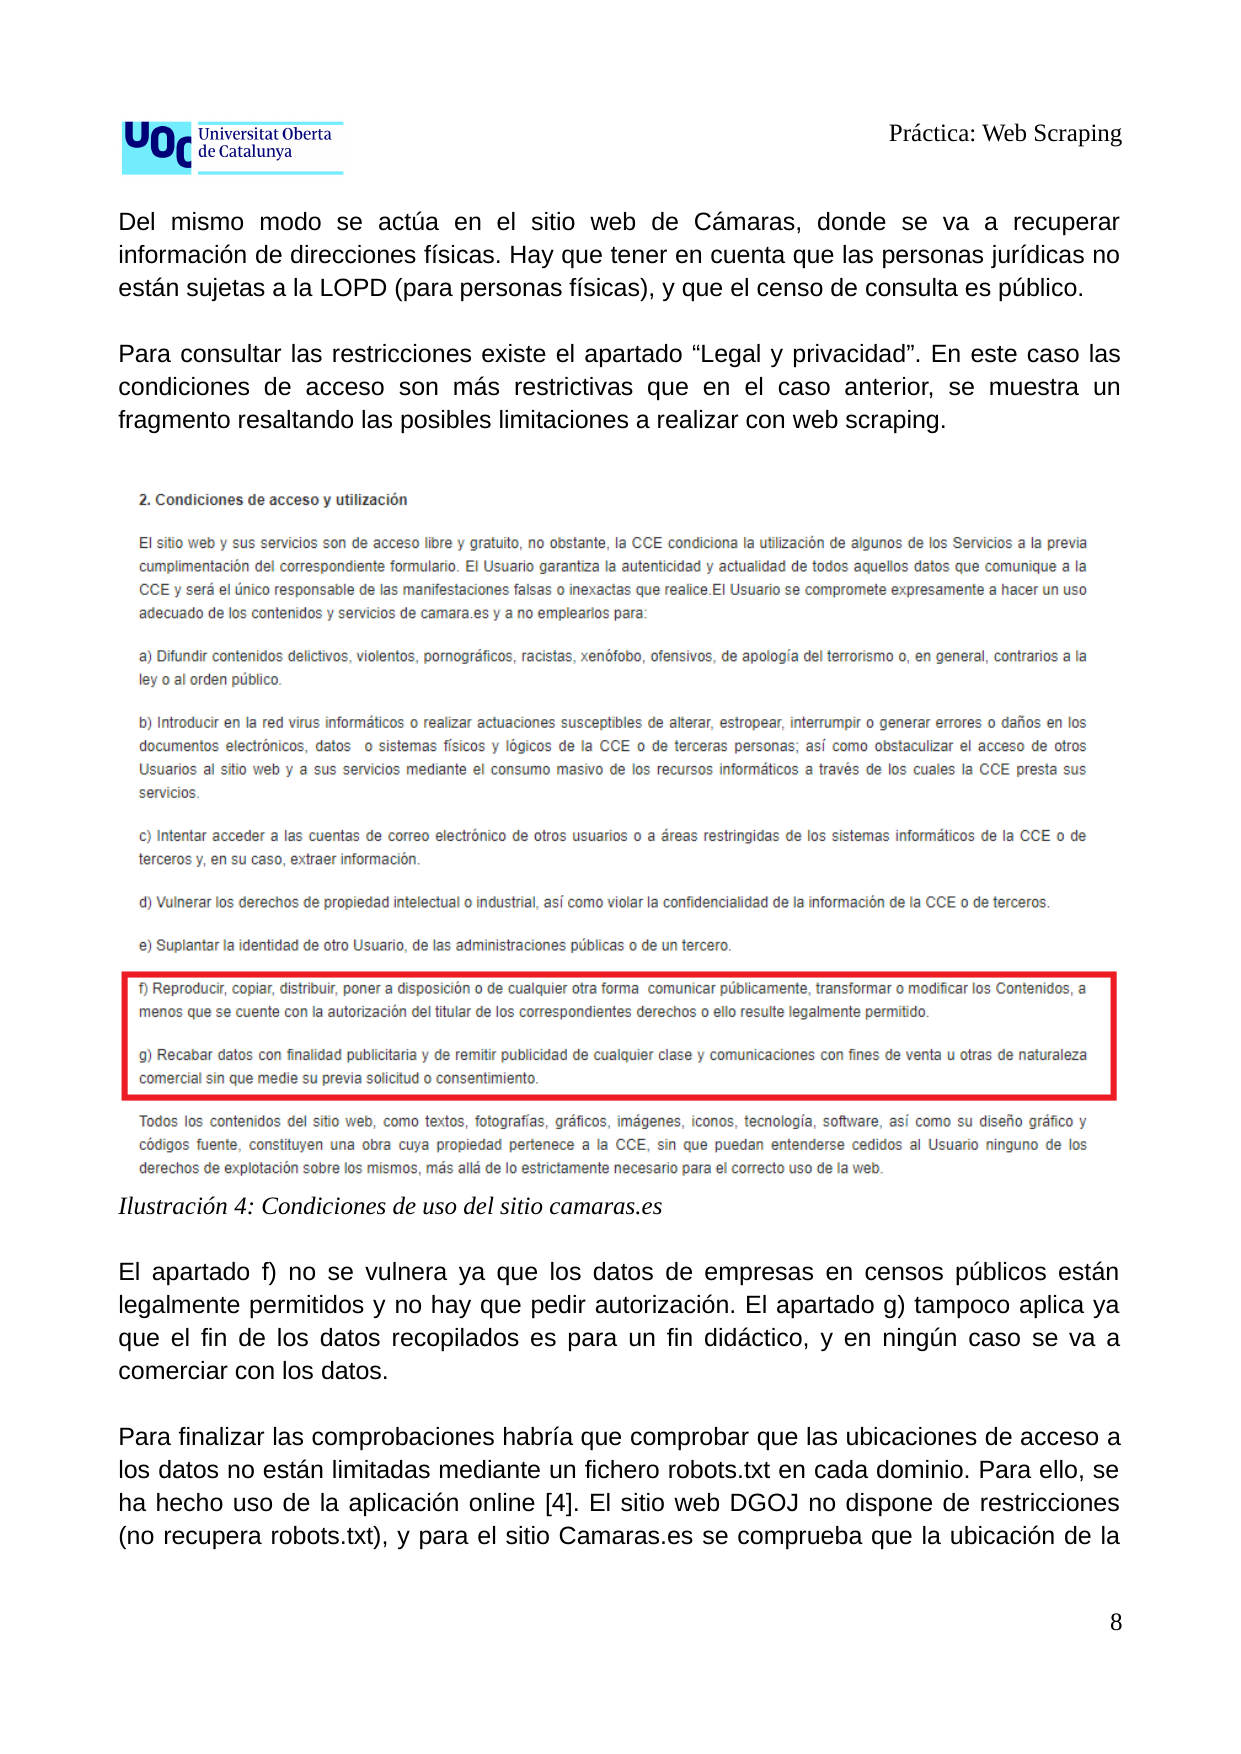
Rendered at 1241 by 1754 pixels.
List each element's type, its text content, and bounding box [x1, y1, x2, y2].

text El apartado f) no se vulnera ya que los datos de empresas en censos públicos están legalmente permitidos y no hay que pedir autorización. El apartado g) tampoco aplica ya que el fin de los datos recopilados es para un fin didáctico, y en ningún caso se va a comerciar con los datos. [118, 1257, 1122, 1385]
text Ilustración 4: Condiciones de uso del sitio camaras.es [118, 1182, 1122, 1220]
picture [118, 483, 1123, 1182]
picture [118, 118, 347, 178]
text Del mismo modo se actúa en el sitio web de Cámaras, donde se va a recuperar información de direcciones físicas. Hay que tener en cuenta que las personas jurídicas no están sujetas a la LOPD (para personas físicas), y que el censo de consulta es público. [118, 207, 1122, 301]
text Para consultar las restricciones existe el apartado “Legal y privacidad”. En este caso las condiciones de acceso son más restrictivas que en el caso anterior, se muestra un fragmento resaltando las posibles limitaciones a realizar con web scraping. [118, 339, 1122, 433]
text Para finalizar las comprobaciones habría que comprobar que las ubicaciones de acceso a los datos no están limitadas mediante un fichero robots.txt en cada dominio. Para ello, se ha hecho uso de la aplicación online [4]. El sitio web DGOJ no dispone de restricciones (no recupera robots.txt), y para el sitio Camaras.es se comprueba que la ubicación de la [118, 1422, 1122, 1550]
